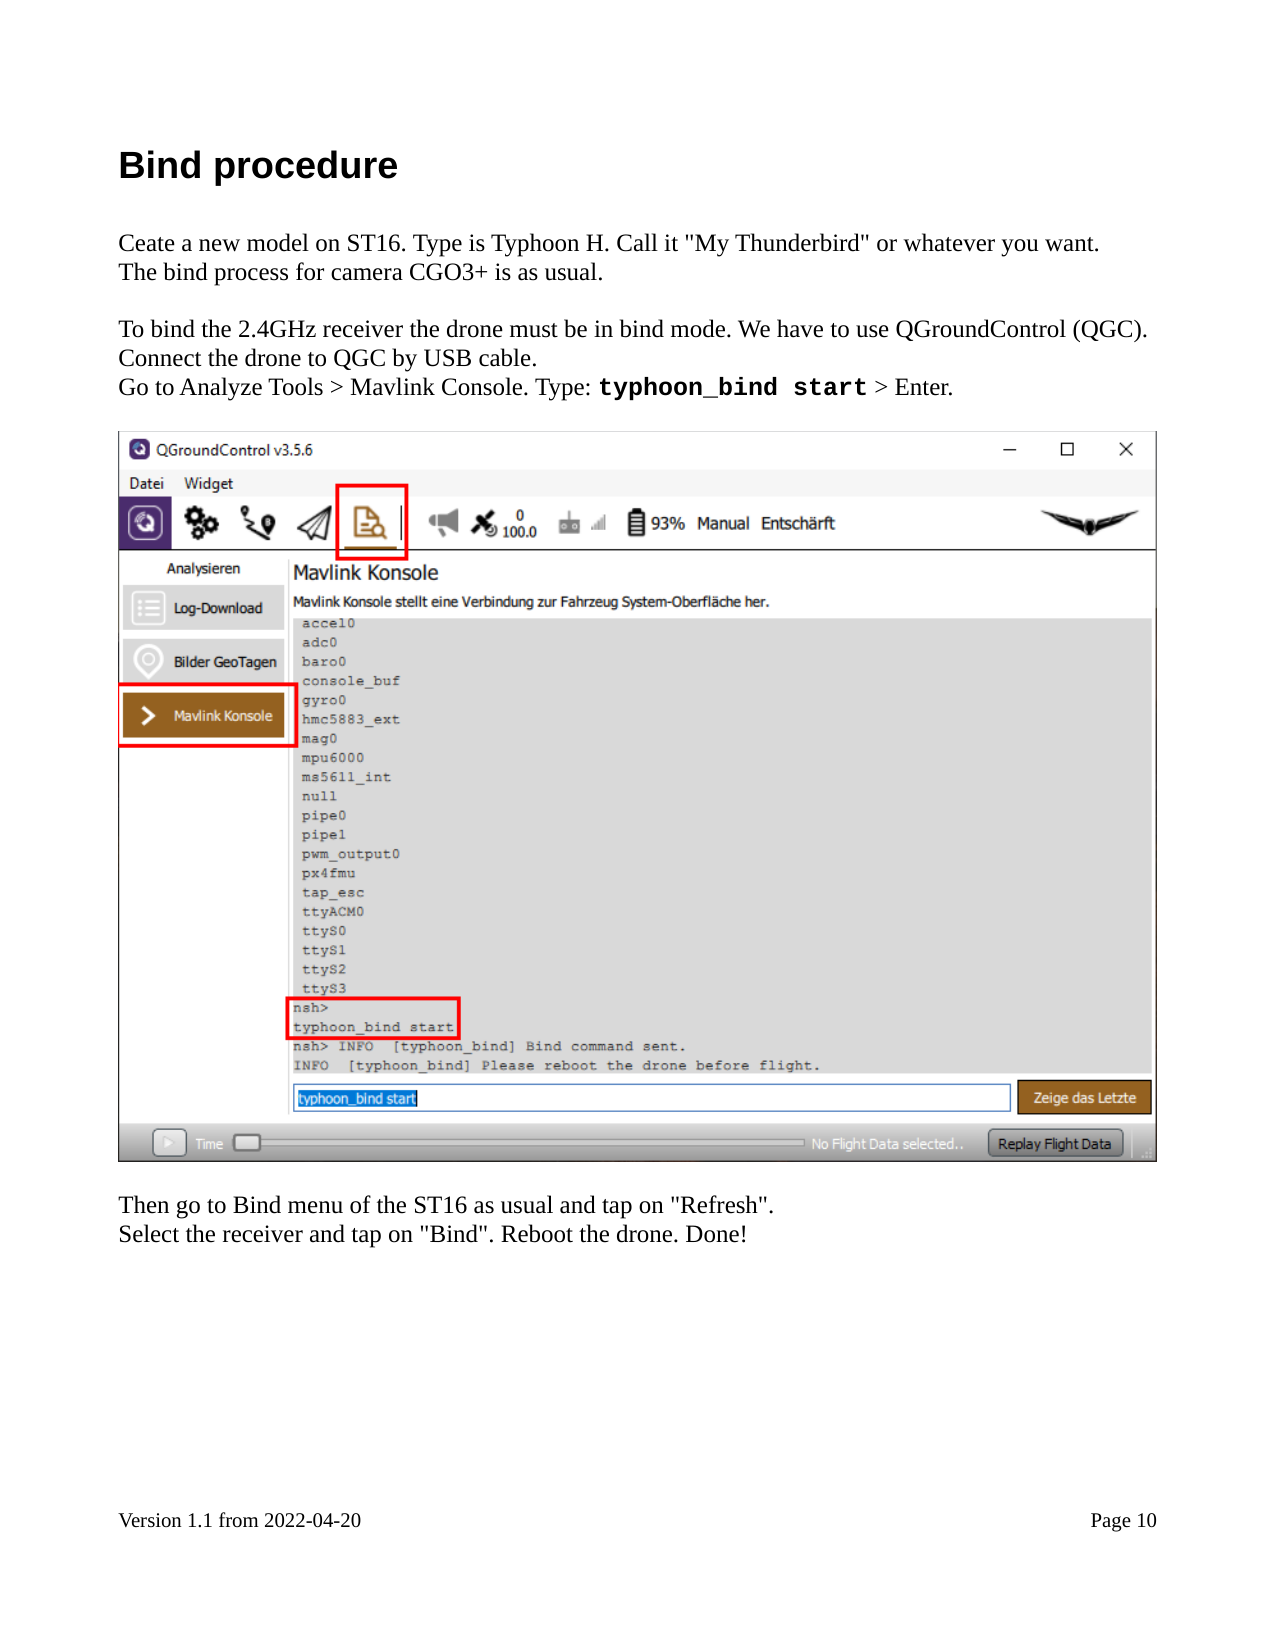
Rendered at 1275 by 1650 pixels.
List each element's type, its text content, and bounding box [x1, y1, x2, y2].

text Select the receiver and tap on "Bind". Reboot the drone. Done! [118, 1219, 1157, 1248]
picture [118, 431, 1157, 1162]
subtitle Bind procedure [118, 143, 1157, 187]
text Ceate a new model on ST16. Type is Typhoon H. Call it "My Thunderbird" or whatever you want. [118, 228, 1157, 257]
text Then go to Bind menu of the ST16 as usual and tap on "Refresh". [118, 1190, 1157, 1219]
text The bind process for camera CGO3+ is as usual. [118, 257, 1157, 286]
text To bind the 2.4GHz receiver the drone must be in bind mode. We have to use QGroundControl (QGC). Connect the drone to QGC by USB cable. [118, 314, 1157, 372]
text Go to Analyze Tools > Mavlink Console. Type: typhoon_bind start > Enter. [118, 372, 1157, 403]
